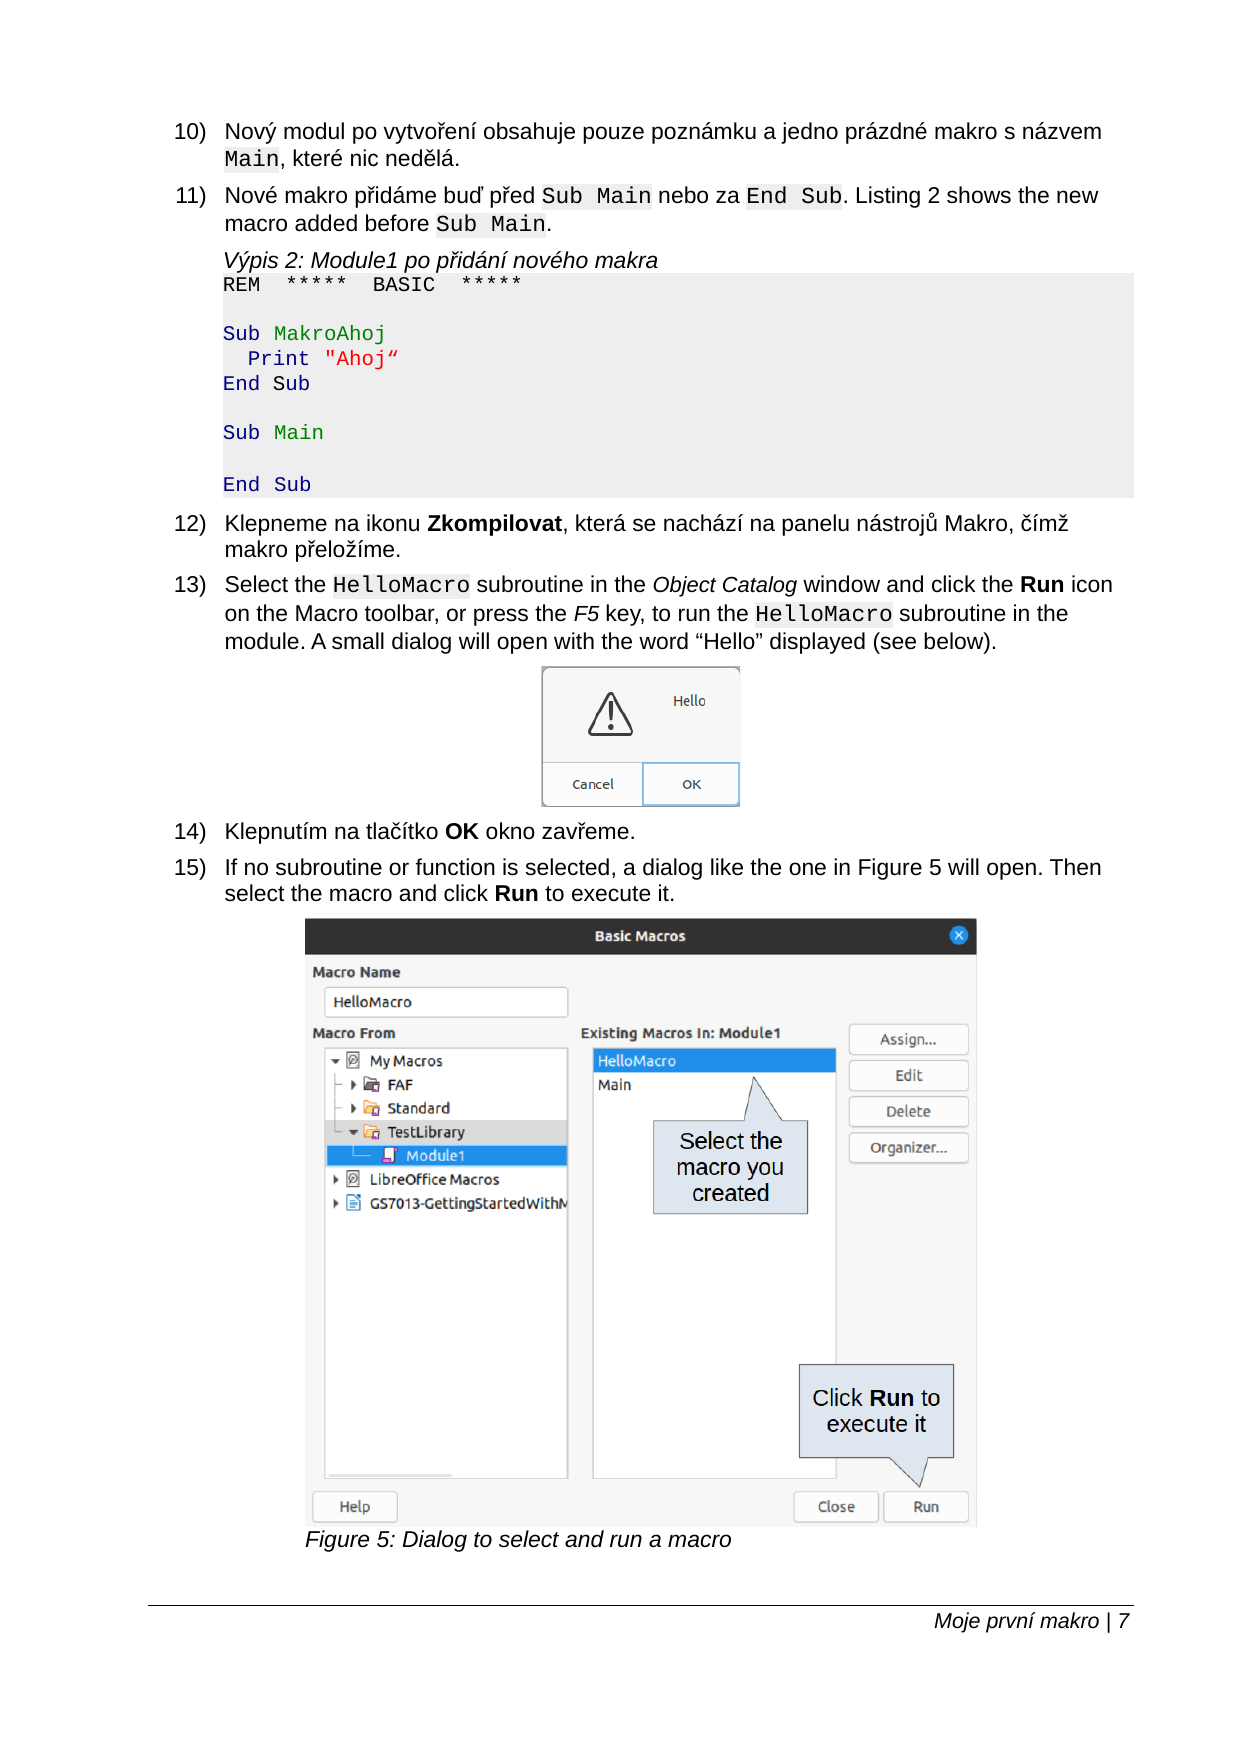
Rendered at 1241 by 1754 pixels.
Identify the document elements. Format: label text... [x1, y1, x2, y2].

text Sub Main [223, 420, 1134, 446]
text End Sub [223, 472, 1134, 498]
picture [541, 666, 741, 807]
text Výpis 2: Module1 po přidání nového makra [223, 247, 1134, 273]
list Nové makro přidáme buď před Sub Main nebo za End Sub. Listing 2 shows the new macro added before Sub Main. [207, 182, 1134, 238]
list Select the HelloMacro subroutine in the Object Catalog window and click the Run icon on the Macro toolbar, or press the F5 key, to run the HelloMacro subroutine in the module. A small dialog will open with the word “Hello” displayed (see below). [207, 571, 1134, 654]
text Sub MakroAhoj [223, 321, 1134, 347]
list Nový modul po vytvoření obsahuje pouze poznámku a jedno prázdné makro s názvem Main, které nic nedělá. [207, 118, 1134, 173]
list If no subroutine or function is selected, a dialog like the one in Figure 5 will open. Then select the macro and click Run to execute it. [207, 853, 1134, 906]
text End Sub [223, 373, 1134, 396]
picture [305, 918, 977, 1527]
list Klepnutím na tlačítko OK okno zavřeme. [207, 818, 1134, 844]
text Figure 5: Dialog to select and run a macro [305, 1527, 977, 1553]
text REM ***** BASIC ***** [223, 273, 1134, 297]
text Print "Ahoj“ [223, 347, 1134, 373]
list Klepneme na ikonu Zkompilovat, která se nachází na panelu nástrojů Makro, čímž makro přeložíme. [207, 509, 1134, 562]
